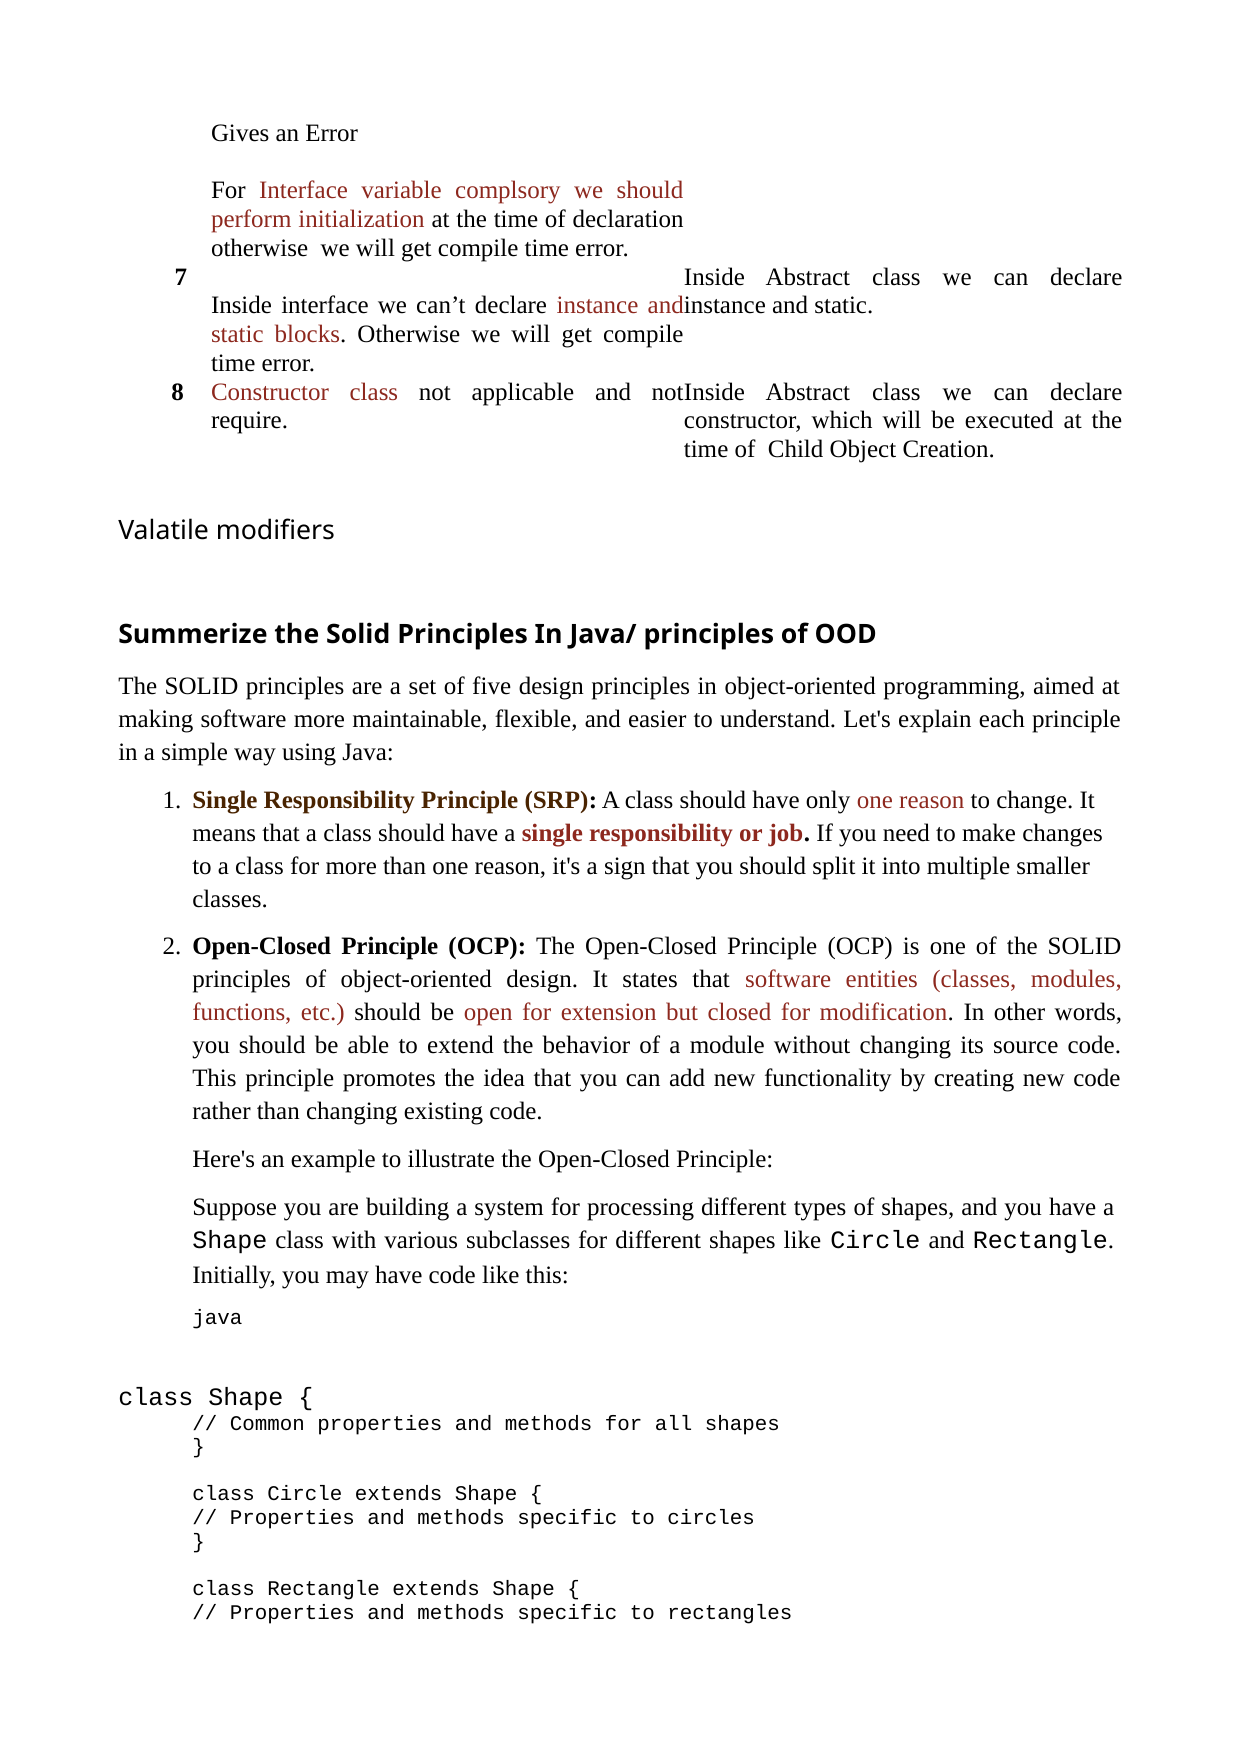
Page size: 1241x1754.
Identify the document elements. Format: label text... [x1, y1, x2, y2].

table_header class Shape { // Common properties and methods for all shapes } class Circle extends Shape { // Properties and methods specific to circles } class Rectangle extends Shape { // Properties and methods specific to rectangles [118, 1384, 1122, 1625]
table_cell 8 [144, 377, 211, 463]
table_cell Inside Abstract class we can declare instance and static. [684, 262, 1123, 377]
table_cell Inside Abstract class we can declare constructor, which will be executed at the time of Child Object Creation. [684, 377, 1123, 463]
text Suppose you are building a system for processing different types of shapes, and you have a Shape class with various subclasses for different shapes like Circle and Rectangle. Initially, you may have code like this: [118, 1192, 1122, 1288]
list Single Responsibility Principle (SRP): A class should have only one reason to change. It means that a class should have a single responsibility or job. If you need to make changes to a class for more than one reason, it's a sign that you should split it into multiple smaller classes. [162, 785, 1122, 912]
text Valatile modifiers [118, 511, 1122, 547]
table_cell 7 [144, 262, 211, 377]
table_cell Constructor class not applicable and not require. [211, 377, 684, 463]
table_cell [144, 118, 211, 262]
table_cell Inside interface we can’t declare instance and static blocks. Otherwise we will get compile time error. [211, 262, 684, 377]
text Summerize the Solid Principles In Java/ principles of OOD [118, 615, 1122, 651]
table_cell Gives an Error For Interface variable complsory we should perform initialization at the time of declaration otherwise we will get compile time error. [211, 118, 684, 262]
list Open-Closed Principle (OCP): The Open-Closed Principle (OCP) is one of the SOLID principles of object-oriented design. It states that software entities (classes, modules, functions, etc.) should be open for extension but closed for modification. In other words, you should be able to extend the behavior of a module without changing its source code. This principle promotes the idea that you can add new functionality by creating new code rather than changing existing code. [162, 931, 1122, 1125]
text The SOLID principles are a set of five design principles in object-oriented programming, aimed at making software more maintainable, flexible, and easier to understand. Let's explain each principle in a simple way using Java: [118, 671, 1122, 766]
table_cell [684, 118, 1123, 262]
text Here's an example to illustrate the Open-Closed Principle: [118, 1144, 1122, 1173]
text java [118, 1307, 1122, 1331]
